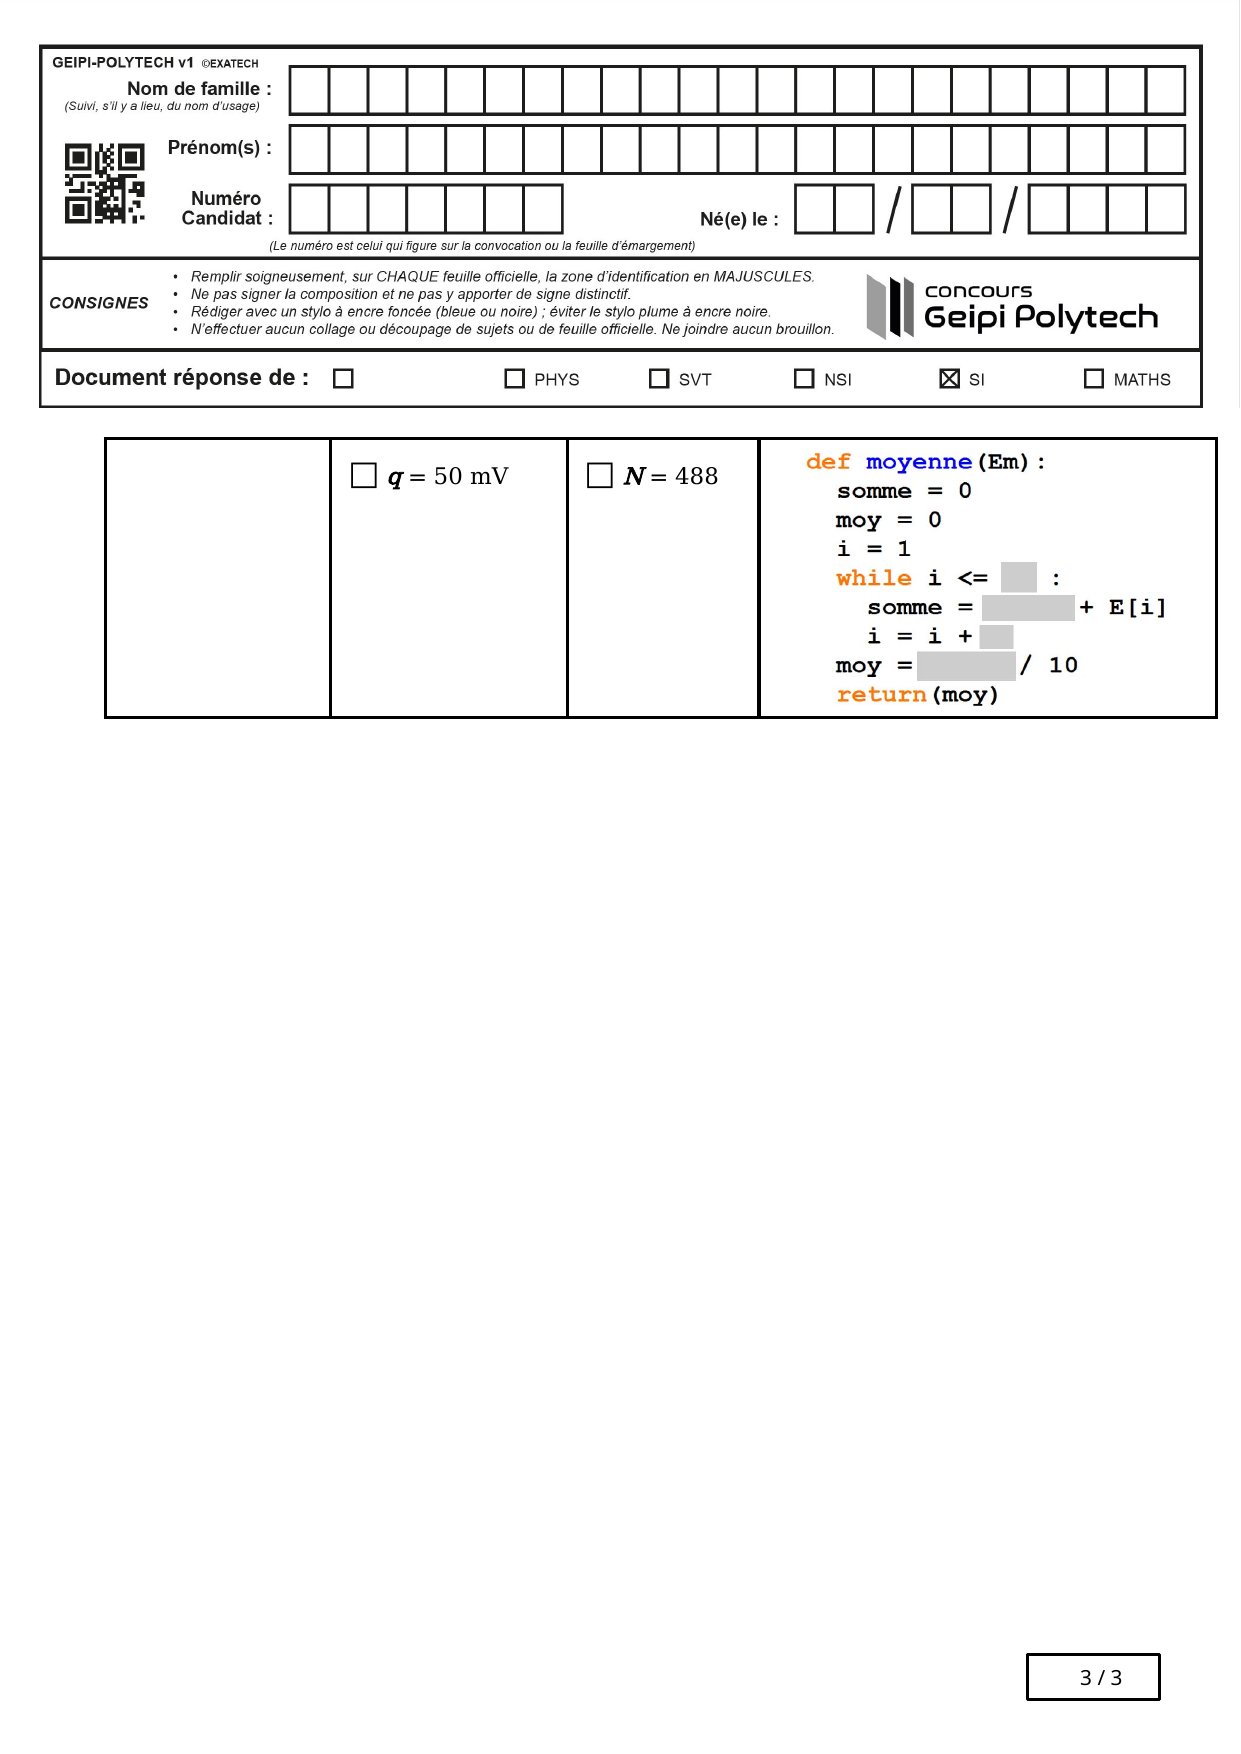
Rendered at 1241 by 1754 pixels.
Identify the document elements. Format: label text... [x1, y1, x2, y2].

table_cell □ q = 50 mV [332, 440, 566, 716]
table_cell □ N = 488 [569, 440, 757, 716]
table_cell [107, 440, 329, 716]
picture [0, 0, 1240, 408]
picture [803, 442, 1173, 713]
table_cell [761, 440, 1215, 716]
